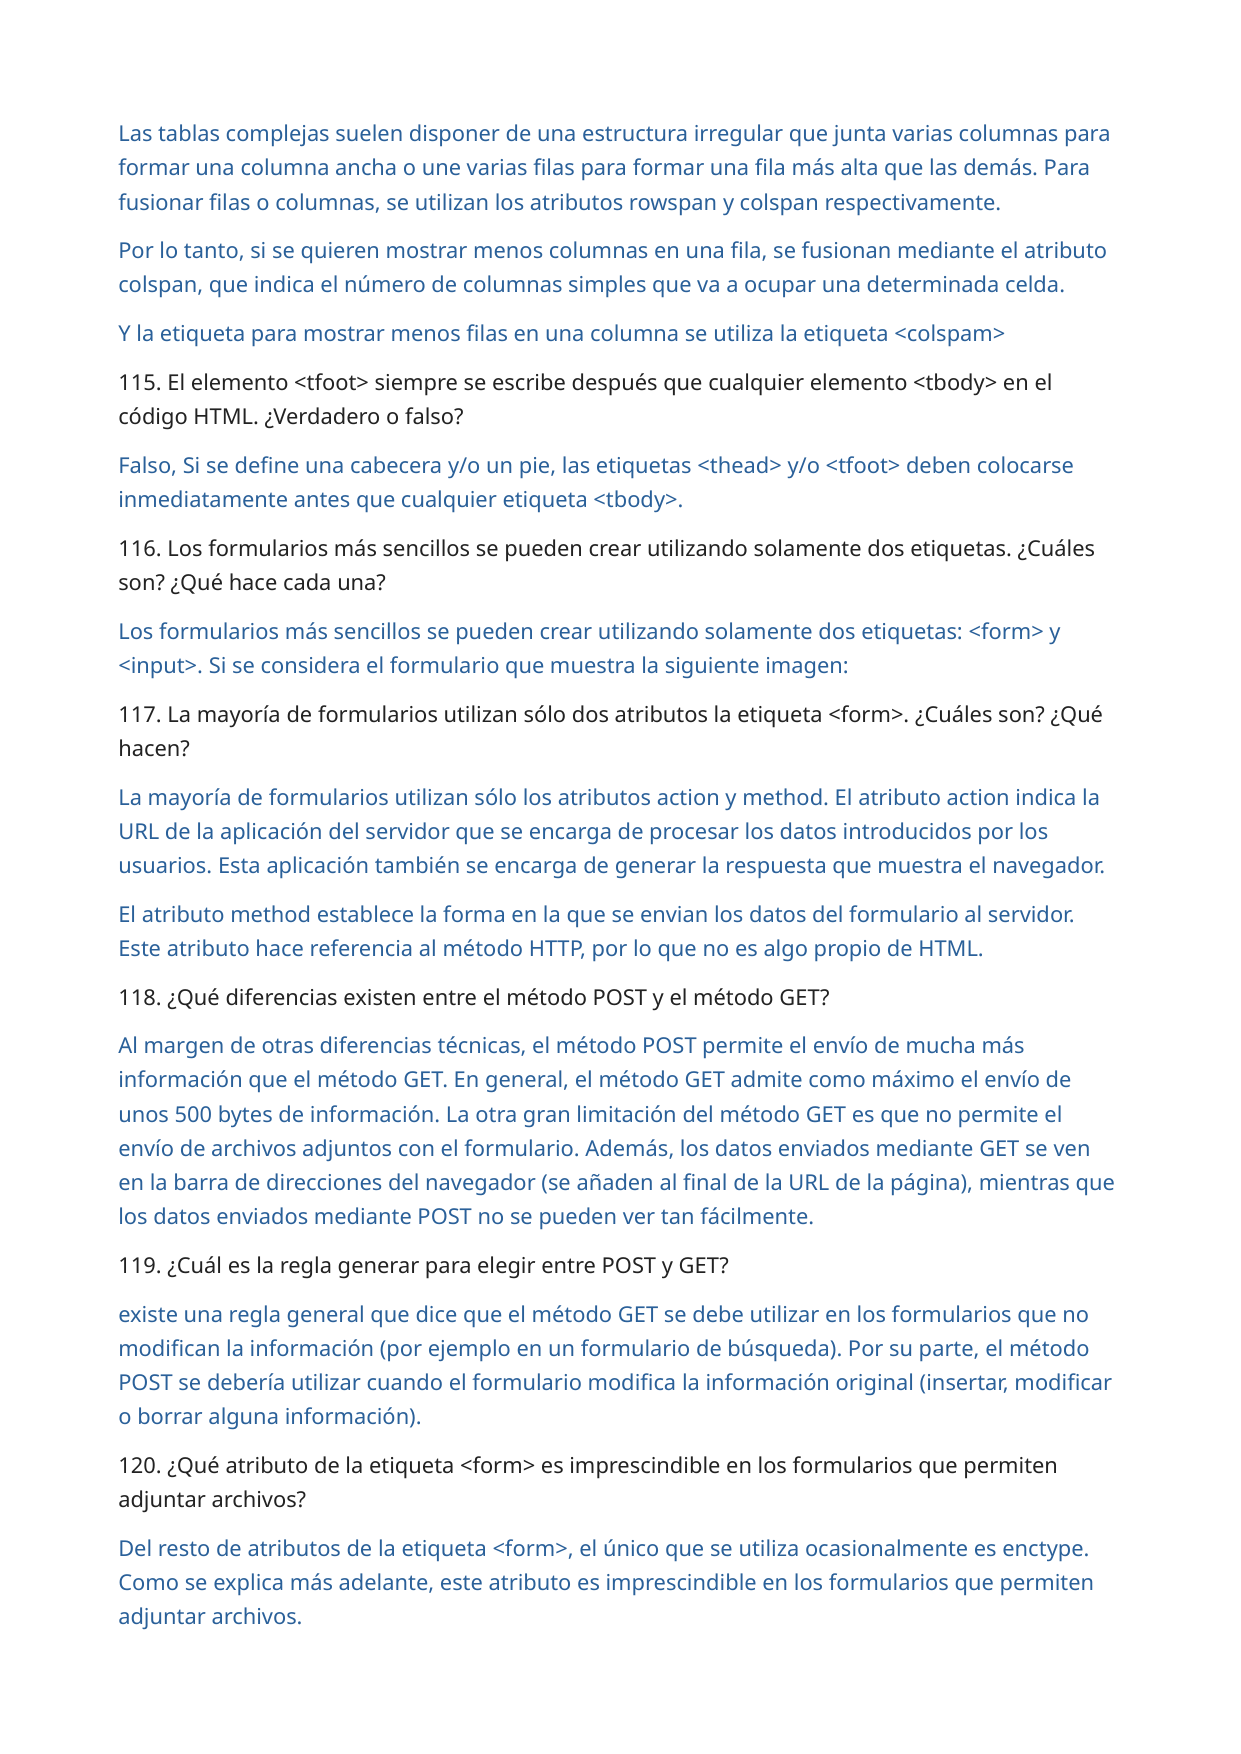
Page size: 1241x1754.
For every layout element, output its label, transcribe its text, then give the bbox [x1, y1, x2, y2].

text 119. ¿Cuál es la regla generar para elegir entre POST y GET? [118, 1250, 1122, 1279]
text Las tablas complejas suelen disponer de una estructura irregular que junta varias columnas para formar una columna ancha o une varias filas para formar una fila más alta que las demás. Para fusionar filas o columnas, se utilizan los atributos rowspan y colspan respectivamente. [118, 118, 1122, 216]
text 118. ¿Qué diferencias existen entre el método POST y el método GET? [118, 981, 1122, 1011]
text 120. ¿Qué atributo de la etiqueta <form> es imprescindible en los formularios que permiten adjuntar archivos? [118, 1450, 1122, 1514]
text existe una regla general que dice que el método GET se debe utilizar en los formularios que no modifican la información (por ejemplo en un formulario de búsqueda). Por su parte, el método POST se debería utilizar cuando el formulario modifica la información original (insertar, modificar o borrar alguna información). [118, 1298, 1122, 1431]
text El atributo method establece la forma en la que se envian los datos del formulario al servidor. Este atributo hace referencia al método HTTP, por lo que no es algo propio de HTML. [118, 898, 1122, 962]
text Del resto de atributos de la etiqueta <form>, el único que se utiliza ocasionalmente es enctype. Como se explica más adelante, este atributo es imprescindible en los formularios que permiten adjuntar archivos. [118, 1533, 1122, 1631]
text 115. El elemento <tfoot> siempre se escribe después que cualquier elemento <tbody> en el código HTML. ¿Verdadero o falso? [118, 367, 1122, 431]
text 117. La mayoría de formularios utilizan sólo dos atributos la etiqueta <form>. ¿Cuáles son? ¿Qué hacen? [118, 698, 1122, 762]
text 116. Los formularios más sencillos se pueden crear utilizando solamente dos etiquetas. ¿Cuáles son? ¿Qué hace cada una? [118, 533, 1122, 597]
text Por lo tanto, si se quieren mostrar menos columnas en una fila, se fusionan mediante el atributo colspan, que indica el número de columnas simples que va a ocupar una determinada celda. [118, 235, 1122, 299]
text La mayoría de formularios utilizan sólo los atributos action y method. El atributo action indica la URL de la aplicación del servidor que se encarga de procesar los datos introducidos por los usuarios. Esta aplicación también se encarga de generar la respuesta que muestra el navegador. [118, 781, 1122, 879]
text Los formularios más sencillos se pueden crear utilizando solamente dos etiquetas: <form> y <input>. Si se considera el formulario que muestra la siguiente imagen: [118, 616, 1122, 679]
text Al margen de otras diferencias técnicas, el método POST permite el envío de mucha más información que el método GET. En general, el método GET admite como máximo el envío de unos 500 bytes de información. La otra gran limitación del método GET es que no permite el envío de archivos adjuntos con el formulario. Además, los datos enviados mediante GET se ven en la barra de direcciones del navegador (se añaden al final de la URL de la página), mientras que los datos enviados mediante POST no se pueden ver tan fácilmente. [118, 1030, 1122, 1231]
text Falso, Si se define una cabecera y/o un pie, las etiquetas <thead> y/o <tfoot> deben colocarse inmediatamente antes que cualquier etiqueta <tbody>. [118, 450, 1122, 514]
text Y la etiqueta para mostrar menos filas en una columna se utiliza la etiqueta <colspam> [118, 318, 1122, 348]
